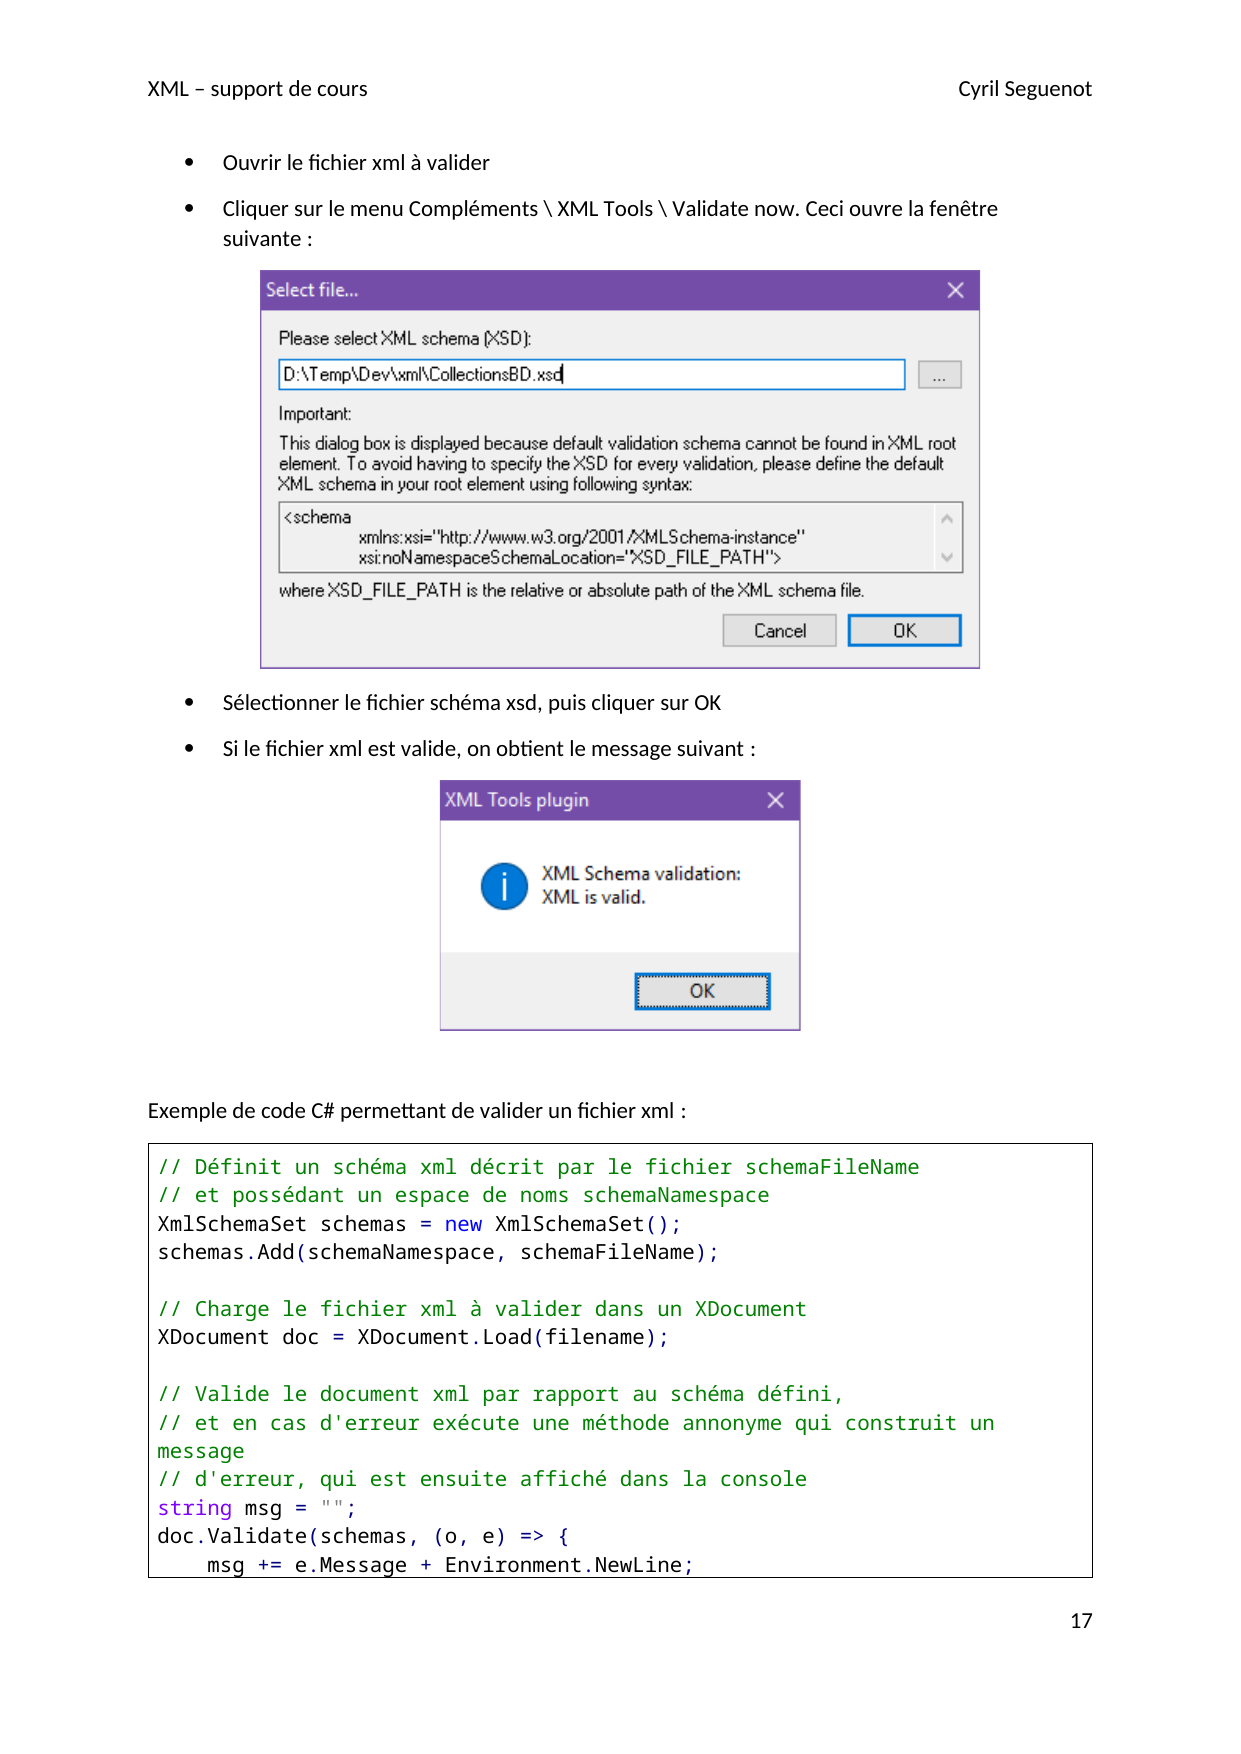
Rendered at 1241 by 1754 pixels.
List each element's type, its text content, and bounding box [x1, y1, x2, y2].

text XDocument doc = XDocument.Load(filename); [149, 1313, 1092, 1351]
text string msg = ""; [149, 1484, 1092, 1512]
text XmlSchemaSet schemas = new XmlSchemaSet(); [149, 1199, 1092, 1228]
list Cliquer sur le menu Compléments \ XML Tools \ Validate now. Ceci ouvre la fenêtre suivante : [185, 194, 1093, 252]
text // Charge le fichier xml à valider dans un XDocument [149, 1284, 1092, 1313]
list Ouvrir le fichier xml à valider [185, 148, 1093, 176]
text Exemple de code C# permettant de valider un fichier xml : [148, 1096, 1093, 1124]
list Si le fichier xml est valide, on obtient le message suivant : [185, 734, 1093, 762]
text // Valide le document xml par rapport au schéma défini, [149, 1370, 1092, 1398]
list Sélectionner le fichier schéma xsd, puis cliquer sur OK [185, 688, 1093, 716]
text doc.Validate(schemas, (o, e) => { [149, 1512, 1092, 1541]
text // d'erreur, qui est ensuite affiché dans la console [149, 1455, 1092, 1484]
text // et en cas d'erreur exécute une méthode annonyme qui construit un message [149, 1398, 1092, 1455]
text // et possédant un espace de noms schemaNamespace [149, 1171, 1092, 1199]
text schemas.Add(schemaNamespace, schemaFileName); [149, 1228, 1092, 1266]
text // Définit un schéma xml décrit par le fichier schemaFileName [149, 1144, 1092, 1171]
text msg += e.Message + Environment.NewLine; [149, 1541, 1092, 1577]
